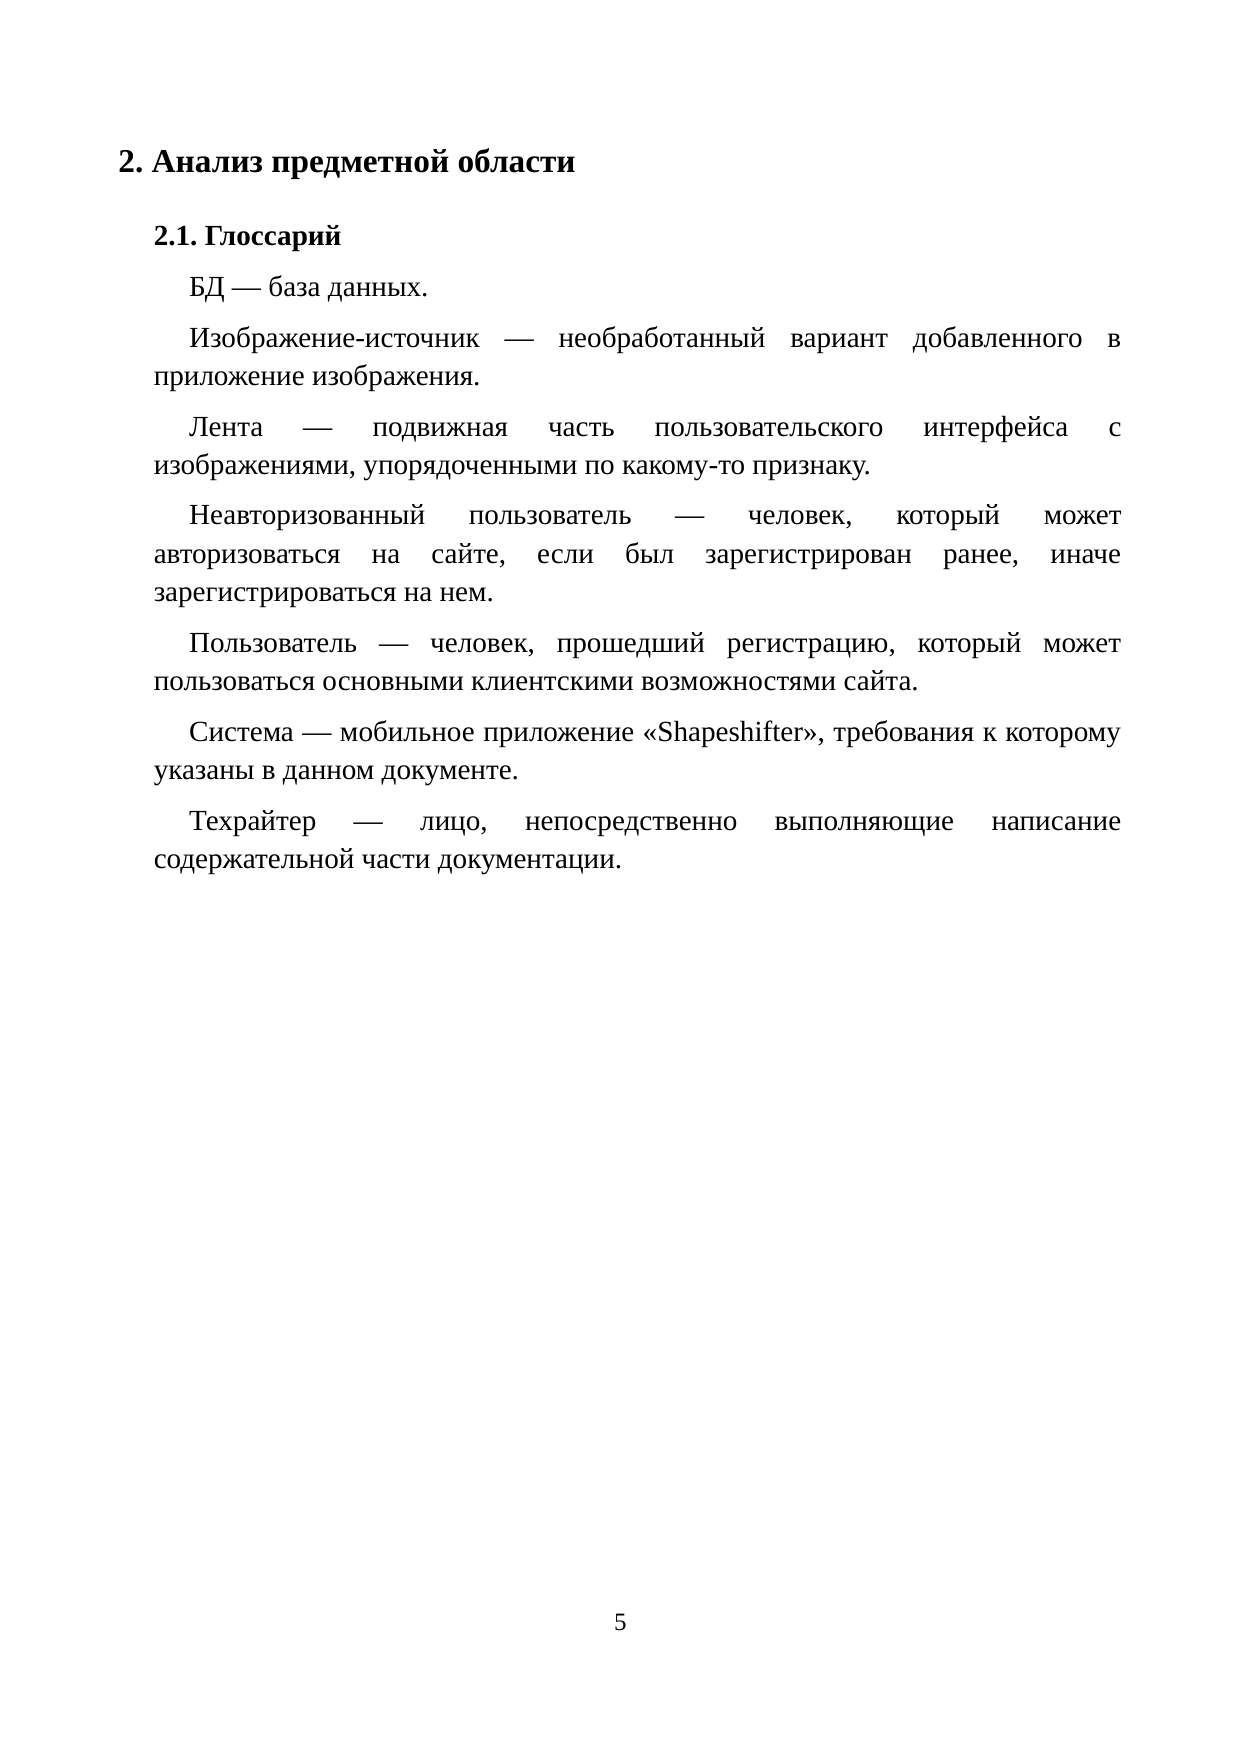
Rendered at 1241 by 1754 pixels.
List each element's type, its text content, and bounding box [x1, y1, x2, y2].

subtitle Глоссарий [153, 218, 1122, 252]
text БД — база данных. [153, 269, 1122, 303]
subtitle Анализ предметной области [118, 142, 1122, 180]
text Лента — подвижная часть пользовательского интерфейса с изображениями, упорядоченными по какому-то признаку. [153, 409, 1122, 481]
text Система — мобильное приложение «Shapeshifter», требования к которому указаны в данном документе. [153, 714, 1122, 786]
text Пользователь — человек, прошедший регистрацию, который может пользоваться основными клиентскими возможностями сайта. [153, 625, 1122, 697]
text Неавторизованный пользователь — человек, который может авторизоваться на сайте, если был зарегистрирован ранее, иначе зарегистрироваться на нем. [153, 497, 1122, 608]
text Техрайтер — лицо, непосредственно выполняющие написание содержательной части документации. [153, 803, 1122, 875]
text Изображение-источник — необработанный вариант добавленного в приложение изображения. [153, 320, 1122, 392]
